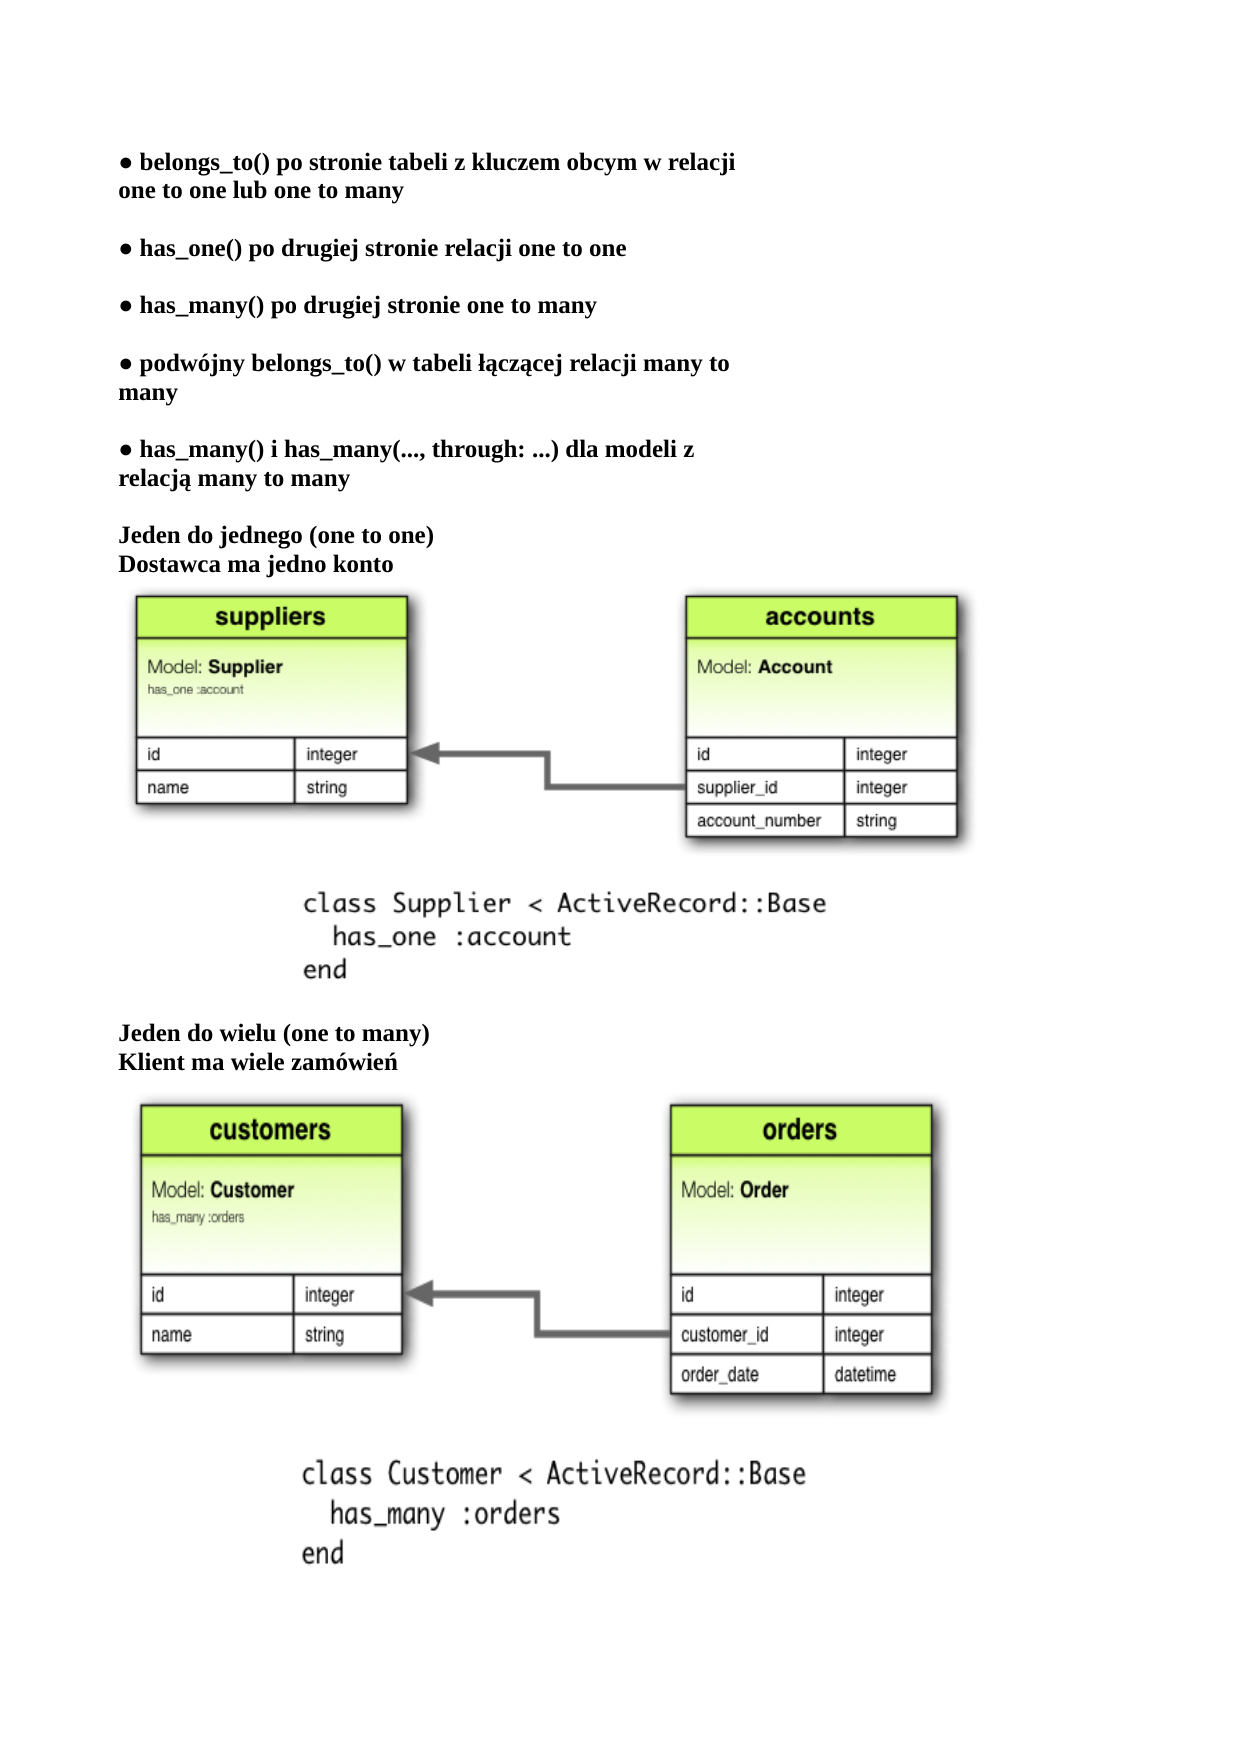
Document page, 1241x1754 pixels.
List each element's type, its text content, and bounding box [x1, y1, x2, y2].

text ● has_one() po drugiej stronie relacji one to one [118, 233, 1122, 262]
text relacją many to many [118, 463, 1122, 492]
text ● has_many() i has_many(..., through: ...) dla modeli z [118, 434, 1122, 463]
text Jeden do wielu (one to many) [118, 1018, 1122, 1047]
text Klient ma wiele zamówień [118, 1047, 1122, 1076]
text one to one lub one to many [118, 176, 1122, 204]
text ● podwójny belongs_to() w tabeli łączącej relacji many to [118, 348, 1122, 377]
picture [118, 1075, 966, 1597]
text Dostawca ma jedno konto [118, 549, 1122, 578]
text many [118, 377, 1122, 406]
text ● has_many() po drugiej stronie one to many [118, 291, 1122, 319]
picture [118, 578, 987, 1013]
text Jeden do jednego (one to one) [118, 521, 1122, 549]
text ● belongs_to() po stronie tabeli z kluczem obcym w relacji [118, 147, 1122, 176]
